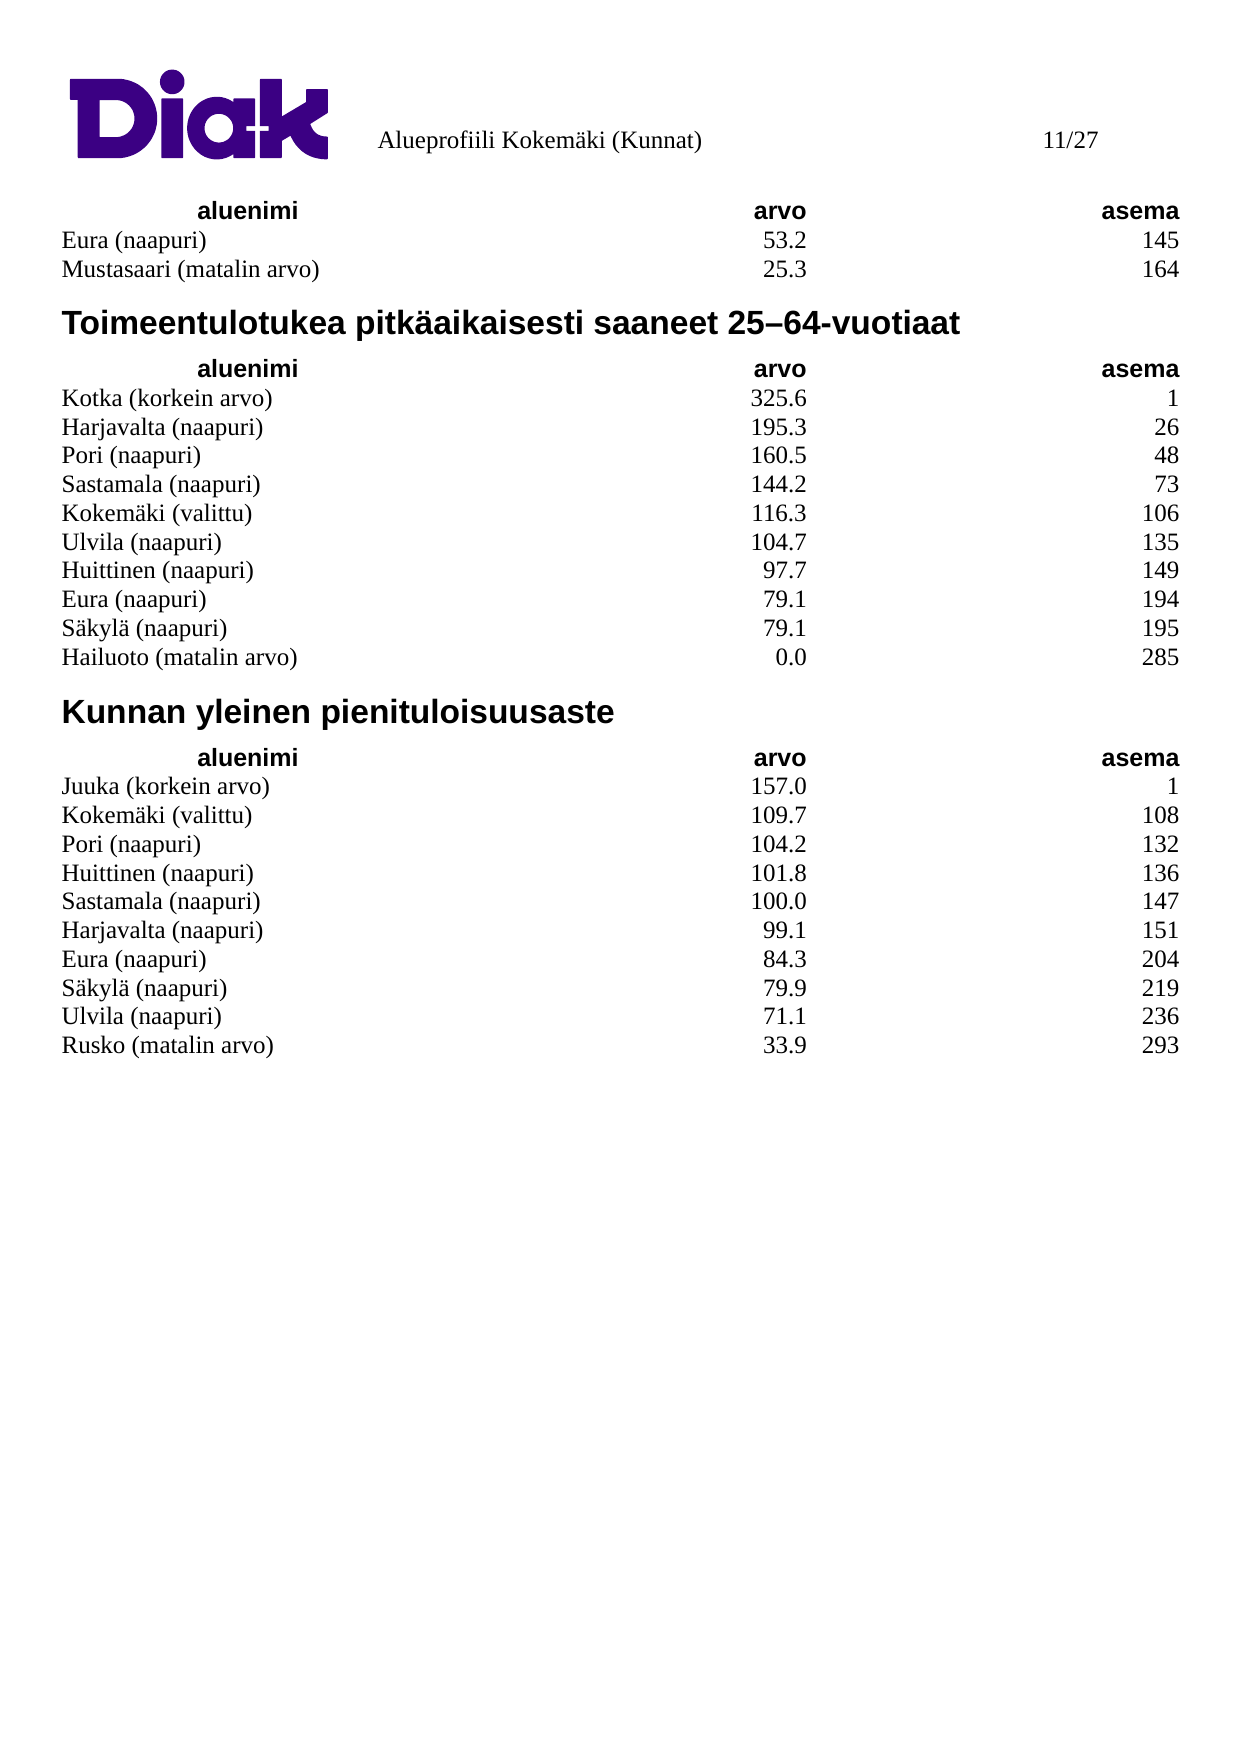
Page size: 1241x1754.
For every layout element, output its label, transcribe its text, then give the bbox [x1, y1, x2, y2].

table_cell Hailuoto (matalin arvo) [61, 642, 434, 671]
table_cell 116.3 [434, 498, 806, 527]
table_cell Sastamala (naapuri) [61, 886, 434, 915]
table_cell Huittinen (naapuri) [61, 556, 434, 584]
table_cell Pori (naapuri) [61, 829, 434, 858]
table_cell 1 [806, 383, 1179, 412]
table_cell 195.3 [434, 412, 806, 441]
table_cell Pori (naapuri) [61, 441, 434, 469]
table_header aluenimi [61, 196, 434, 225]
table_cell Kotka (korkein arvo) [61, 383, 434, 412]
table_header asema [806, 354, 1179, 383]
table_cell Harjavalta (naapuri) [61, 412, 434, 441]
table_cell 79.1 [434, 613, 806, 642]
table_cell 160.5 [434, 441, 806, 469]
table_cell 195 [806, 613, 1179, 642]
table_cell 33.9 [434, 1030, 806, 1059]
table_cell Sastamala (naapuri) [61, 469, 434, 498]
table_header aluenimi [61, 743, 434, 771]
table_cell 132 [806, 829, 1179, 858]
table_header arvo [434, 354, 806, 383]
table_cell 104.2 [434, 829, 806, 858]
table_cell Ulvila (naapuri) [61, 527, 434, 556]
table_cell 293 [806, 1030, 1179, 1059]
subtitle Kunnan yleinen pienituloisuusaste [61, 691, 1179, 730]
table_cell Säkylä (naapuri) [61, 613, 434, 642]
table_cell 144.2 [434, 469, 806, 498]
table_cell 79.9 [434, 973, 806, 1001]
table_cell 149 [806, 556, 1179, 584]
table_cell Harjavalta (naapuri) [61, 915, 434, 944]
table_cell Kokemäki (valittu) [61, 498, 434, 527]
table_cell Huittinen (naapuri) [61, 858, 434, 886]
table_cell 97.7 [434, 556, 806, 584]
table_cell 53.2 [434, 225, 806, 254]
table_cell 73 [806, 469, 1179, 498]
table_cell 84.3 [434, 944, 806, 973]
table_cell 1 [806, 771, 1179, 800]
table_cell 157.0 [434, 771, 806, 800]
table_cell 0.0 [434, 642, 806, 671]
table_header aluenimi [61, 354, 434, 383]
table_cell Kokemäki (valittu) [61, 800, 434, 829]
table_cell 325.6 [434, 383, 806, 412]
table_cell Ulvila (naapuri) [61, 1001, 434, 1030]
table_cell 136 [806, 858, 1179, 886]
table_cell 26 [806, 412, 1179, 441]
table_cell 25.3 [434, 254, 806, 282]
table_cell Eura (naapuri) [61, 225, 434, 254]
table_cell 109.7 [434, 800, 806, 829]
table_cell Juuka (korkein arvo) [61, 771, 434, 800]
table_cell 48 [806, 441, 1179, 469]
subtitle Toimeentulotukea pitkäaikaisesti saaneet 25–64-vuotiaat [61, 303, 1179, 342]
table_cell 71.1 [434, 1001, 806, 1030]
table_cell 204 [806, 944, 1179, 973]
table_cell Eura (naapuri) [61, 584, 434, 613]
table_cell 101.8 [434, 858, 806, 886]
table_cell Rusko (matalin arvo) [61, 1030, 434, 1059]
table_cell Eura (naapuri) [61, 944, 434, 973]
table_cell 147 [806, 886, 1179, 915]
table_cell 151 [806, 915, 1179, 944]
table_cell 285 [806, 642, 1179, 671]
table_cell 99.1 [434, 915, 806, 944]
table_cell Säkylä (naapuri) [61, 973, 434, 1001]
table_cell 79.1 [434, 584, 806, 613]
table_cell 108 [806, 800, 1179, 829]
table_cell 100.0 [434, 886, 806, 915]
table_cell 164 [806, 254, 1179, 282]
table_cell 145 [806, 225, 1179, 254]
table_cell 104.7 [434, 527, 806, 556]
table_header arvo [434, 196, 806, 225]
table_cell 236 [806, 1001, 1179, 1030]
table_cell 219 [806, 973, 1179, 1001]
table_cell 106 [806, 498, 1179, 527]
table_cell 194 [806, 584, 1179, 613]
table_cell Mustasaari (matalin arvo) [61, 254, 434, 282]
table_header asema [806, 196, 1179, 225]
table_header asema [806, 743, 1179, 771]
table_header arvo [434, 743, 806, 771]
table_cell 135 [806, 527, 1179, 556]
